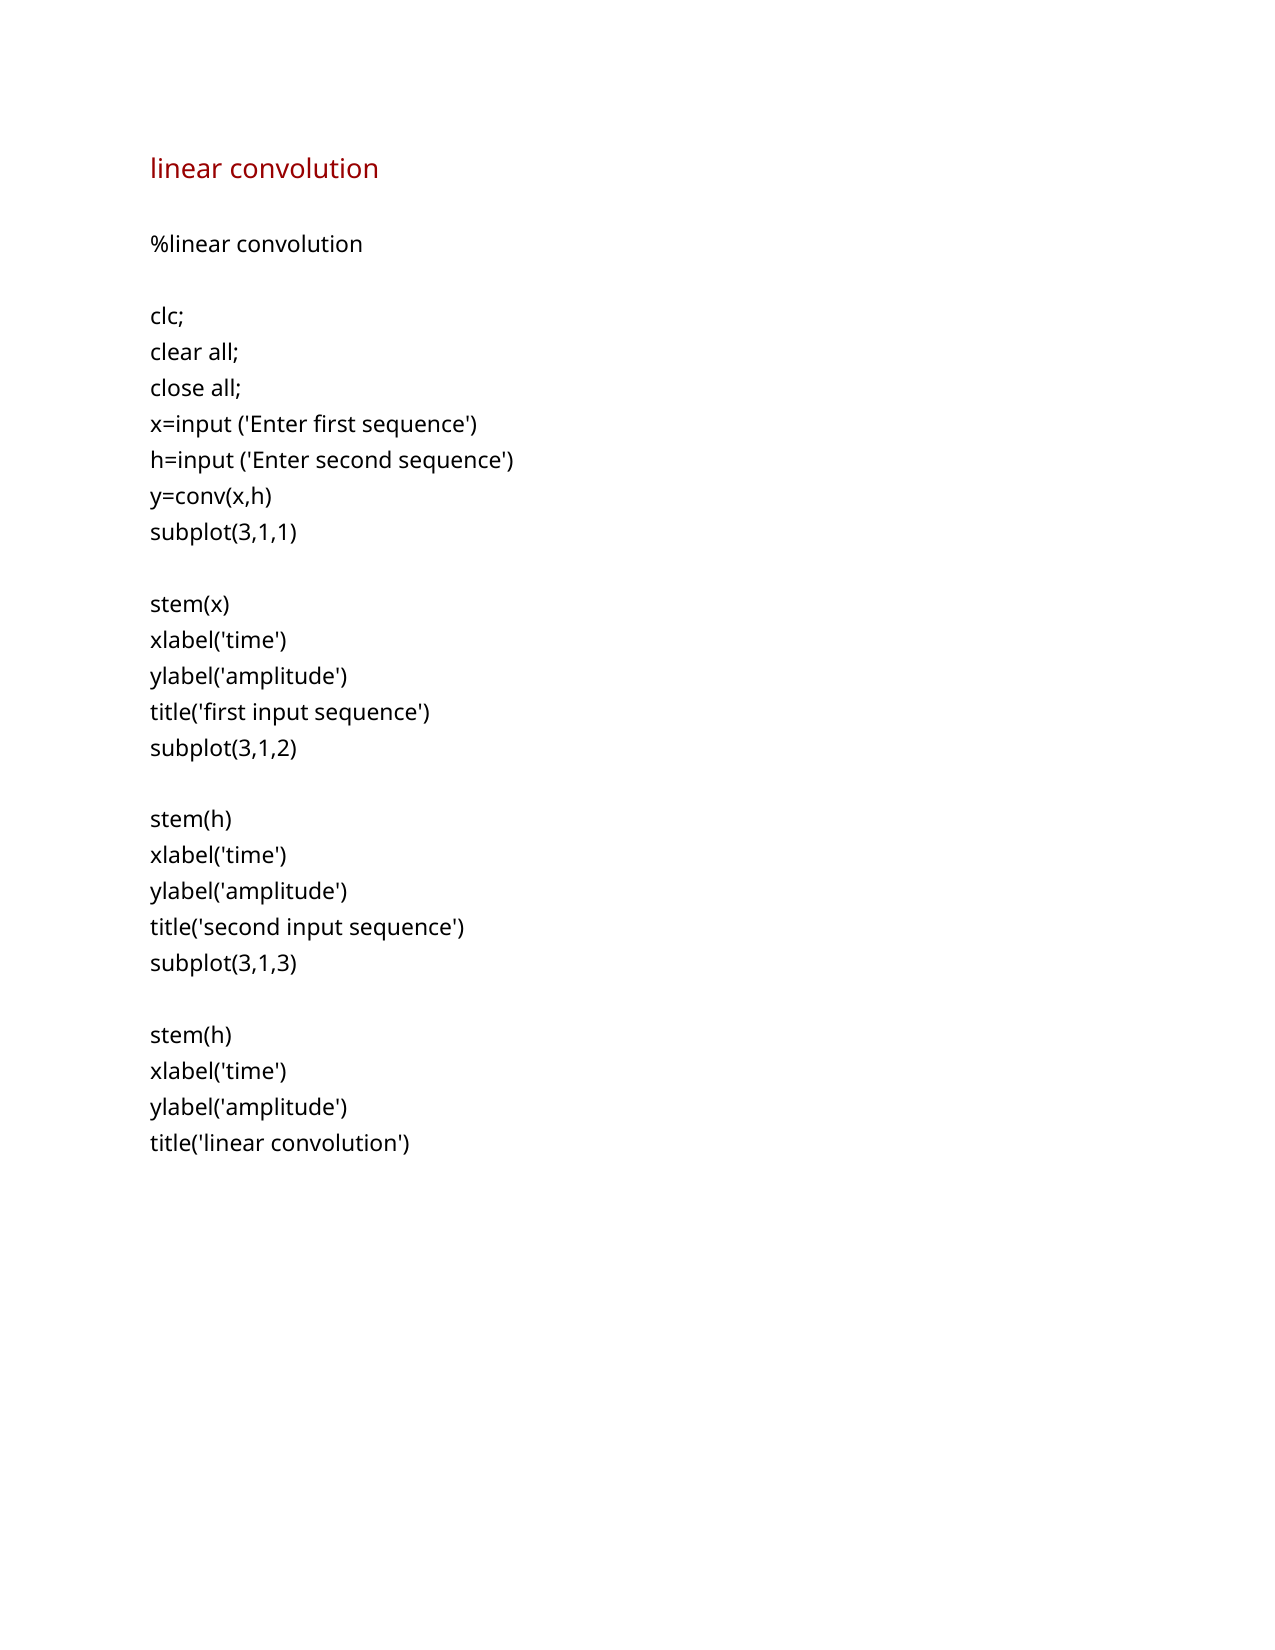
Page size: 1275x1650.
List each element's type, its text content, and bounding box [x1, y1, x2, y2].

text close all; [150, 372, 1125, 403]
text subplot(3,1,2) [150, 731, 1125, 763]
text subplot(3,1,1) [150, 516, 1125, 547]
text clear all; [150, 336, 1125, 367]
text linear convolution [150, 150, 1125, 187]
text clc; [150, 300, 1125, 331]
text title('linear convolution') [150, 1127, 1125, 1158]
text stem(h) [150, 803, 1125, 834]
text stem(h) [150, 1019, 1125, 1050]
text y=conv(x,h) [150, 480, 1125, 511]
text %linear convolution [150, 228, 1125, 259]
text ylabel('amplitude') [150, 875, 1125, 906]
text title('second input sequence') [150, 911, 1125, 942]
text stem(x) [150, 588, 1125, 619]
text h=input ('Enter second sequence') [150, 444, 1125, 475]
text ylabel('amplitude') [150, 1091, 1125, 1122]
text xlabel('time') [150, 624, 1125, 655]
text xlabel('time') [150, 1055, 1125, 1086]
text ylabel('amplitude') [150, 659, 1125, 691]
text title('first input sequence') [150, 696, 1125, 727]
text xlabel('time') [150, 839, 1125, 871]
text subplot(3,1,3) [150, 947, 1125, 978]
text x=input ('Enter first sequence') [150, 408, 1125, 439]
